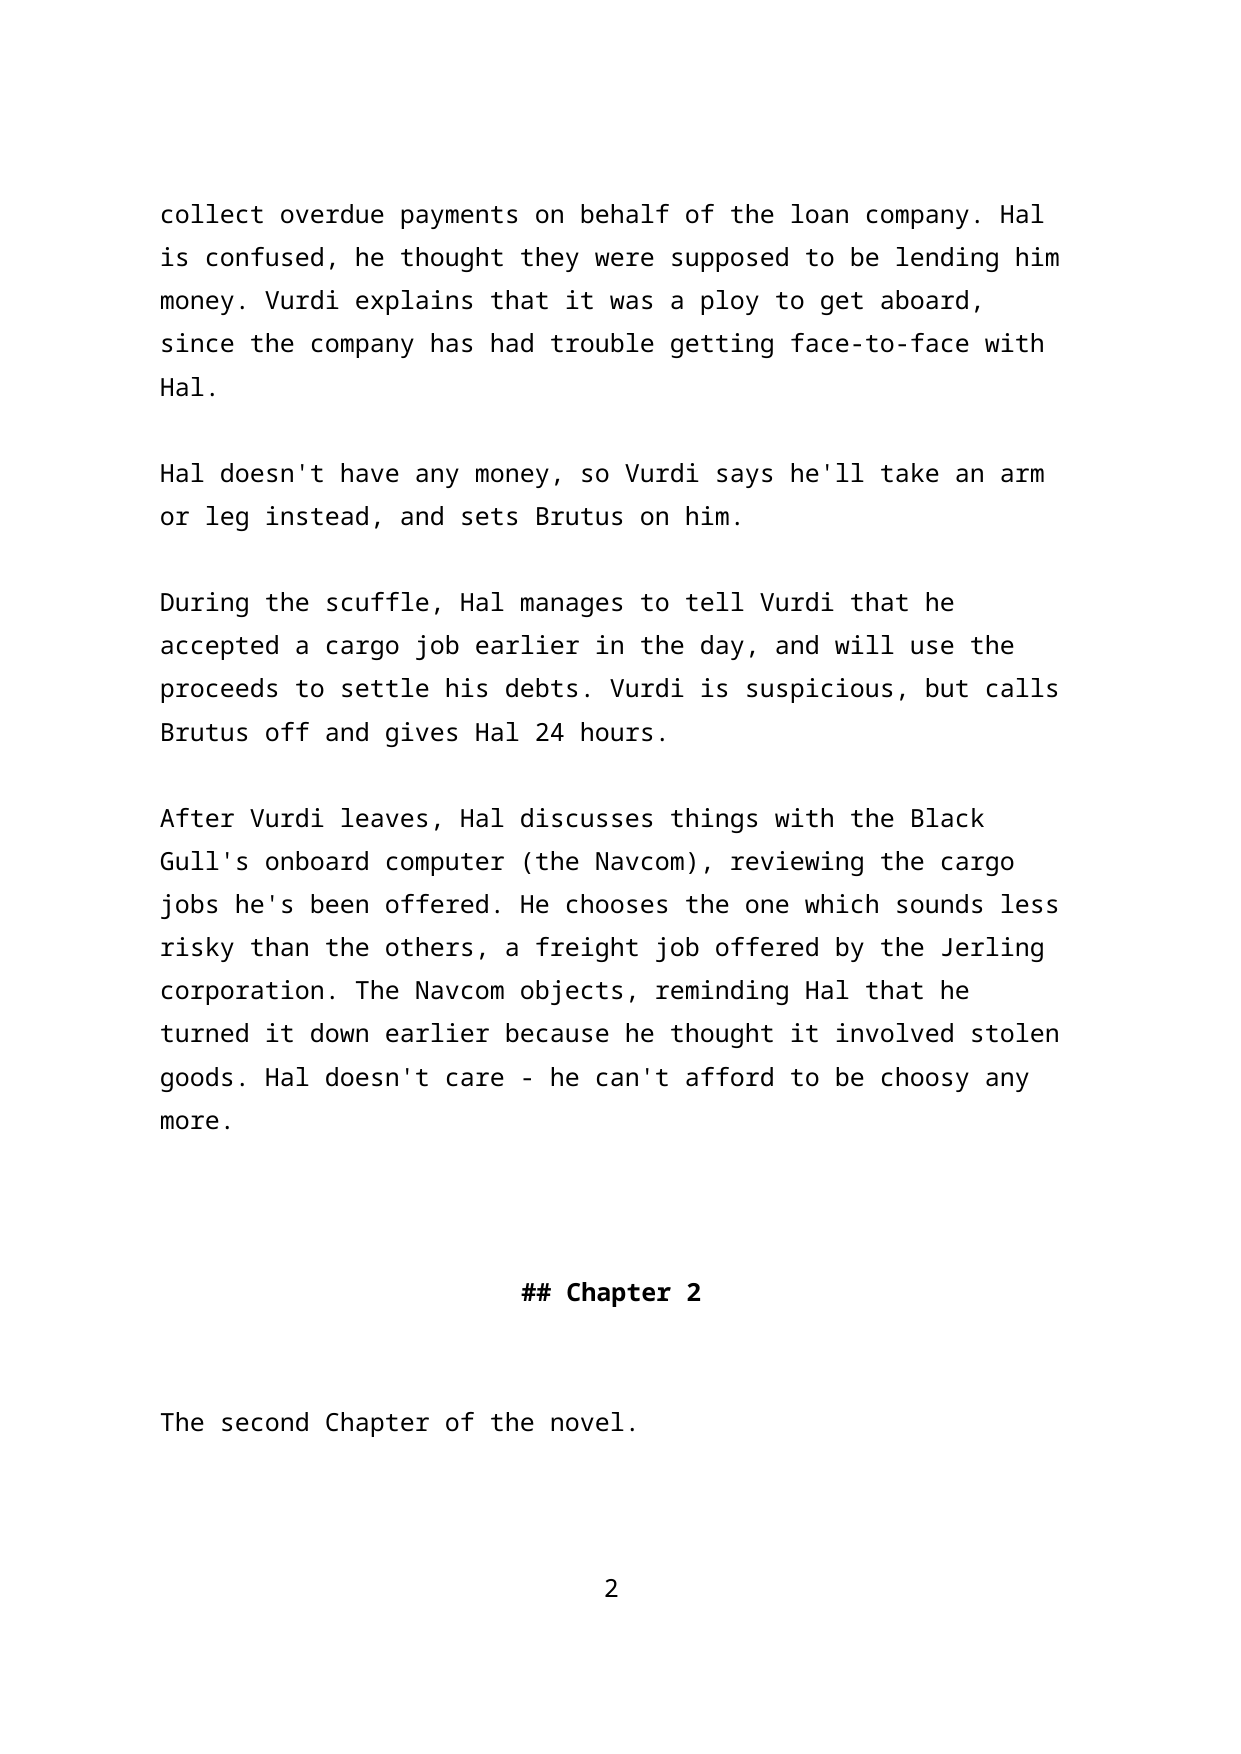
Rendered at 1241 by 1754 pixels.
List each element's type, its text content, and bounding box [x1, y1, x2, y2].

text collect overdue payments on behalf of the loan company. Hal is confused, he thought they were supposed to be lending him money. Vurdi explains that it was a ploy to get aboard, since the company has had trouble getting face-to-face with Hal. [159, 189, 1063, 404]
subtitle ## Chapter 2 [159, 1267, 1063, 1310]
text Hal doesn't have any money, so Vurdi says he'll take an arm or leg instead, and sets Brutus on him. [159, 448, 1063, 534]
text After Vurdi leaves, Hal discusses things with the Black Gull's onboard computer (the Navcom), reviewing the cargo jobs he's been offered. He chooses the one which sounds less risky than the others, a freight job offered by the Jerling corporation. The Navcom objects, reminding Hal that he turned it down earlier because he thought it involved stolen goods. Hal doesn't care - he can't afford to be choosy any more. [159, 793, 1063, 1138]
text The second Chapter of the novel. [159, 1396, 1063, 1439]
text During the scuffle, Hal manages to tell Vurdi that he accepted a cargo job earlier in the day, and will use the proceeds to settle his debts. Vurdi is suspicious, but calls Brutus off and gives Hal 24 hours. [159, 577, 1063, 749]
